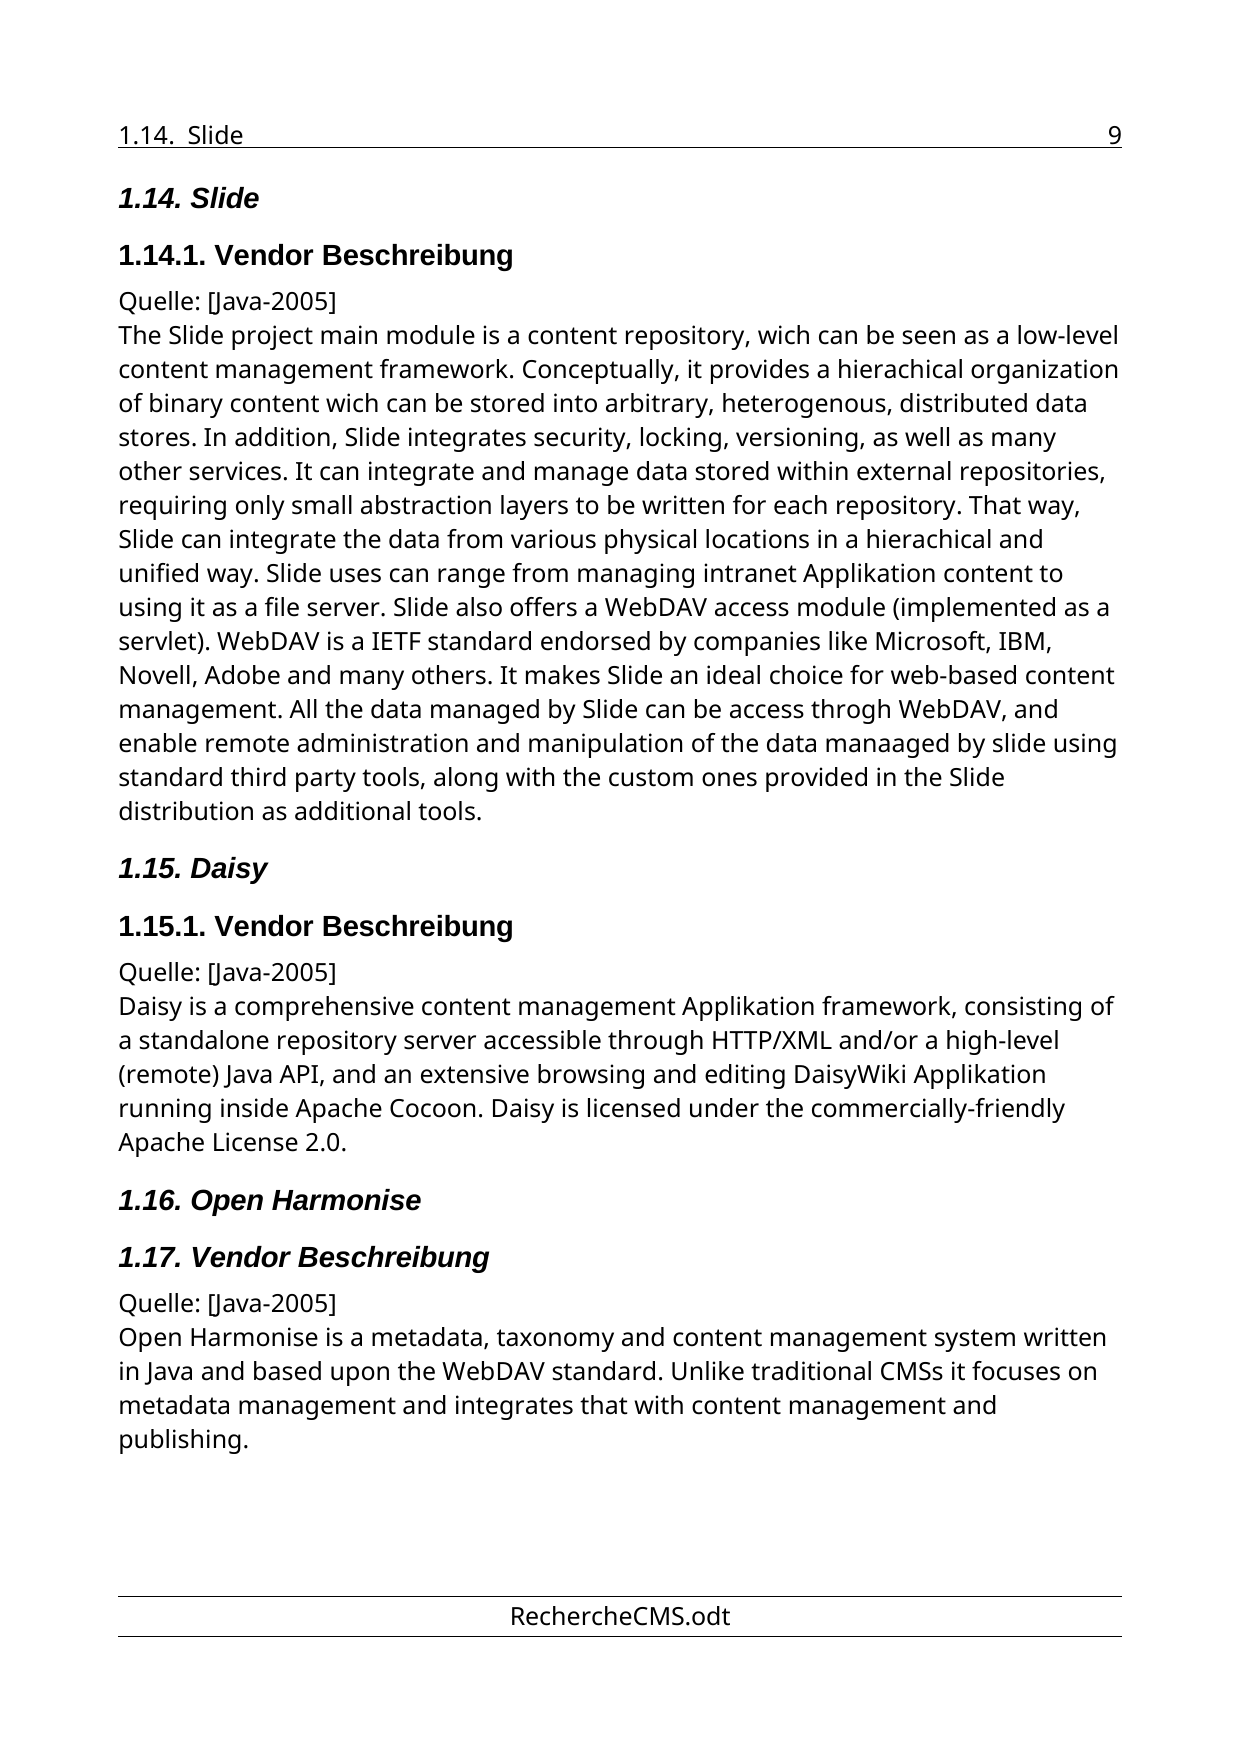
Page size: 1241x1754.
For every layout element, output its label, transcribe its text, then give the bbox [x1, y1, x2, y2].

subtitle Vendor Beschreibung [118, 910, 1122, 942]
text Quelle: [Java-2005] [118, 955, 1122, 989]
subtitle Daisy [118, 852, 1122, 885]
text Quelle: [Java-2005] [118, 1286, 1122, 1320]
text Quelle: [Java-2005] [118, 284, 1122, 318]
text Daisy is a comprehensive content management Applikation framework, consisting of a standalone repository server accessible through HTTP/XML and/or a high-level (remote) Java API, and an extensive browsing and editing DaisyWiki Applikation running inside Apache Cocoon. Daisy is licensed under the commercially-friendly Apache License 2.0. [118, 989, 1122, 1159]
subtitle Slide [118, 182, 1122, 214]
subtitle Open Harmonise [118, 1184, 1122, 1216]
text The Slide project main module is a content repository, wich can be seen as a low-level content management framework. Conceptually, it provides a hierachical organization of binary content wich can be stored into arbitrary, heterogenous, distributed data stores. In addition, Slide integrates security, locking, versioning, as well as many other services. It can integrate and manage data stored within external repositories, requiring only small abstraction layers to be written for each repository. That way, Slide can integrate the data from various physical locations in a hierachical and unified way. Slide uses can range from managing intranet Applikation content to using it as a file server. Slide also offers a WebDAV access module (implemented as a servlet). WebDAV is a IETF standard endorsed by companies like Microsoft, IBM, Novell, Adobe and many others. It makes Slide an ideal choice for web-based content management. All the data managed by Slide can be access throgh WebDAV, and enable remote administration and manipulation of the data manaaged by slide using standard third party tools, along with the custom ones provided in the Slide distribution as additional tools. [118, 318, 1122, 827]
subtitle Vendor Beschreibung [118, 239, 1122, 272]
subtitle Vendor Beschreibung [118, 1241, 1122, 1274]
text Open Harmonise is a metadata, taxonomy and content management system written in Java and based upon the WebDAV standard. Unlike traditional CMSs it focuses on metadata management and integrates that with content management and publishing. [118, 1320, 1122, 1456]
